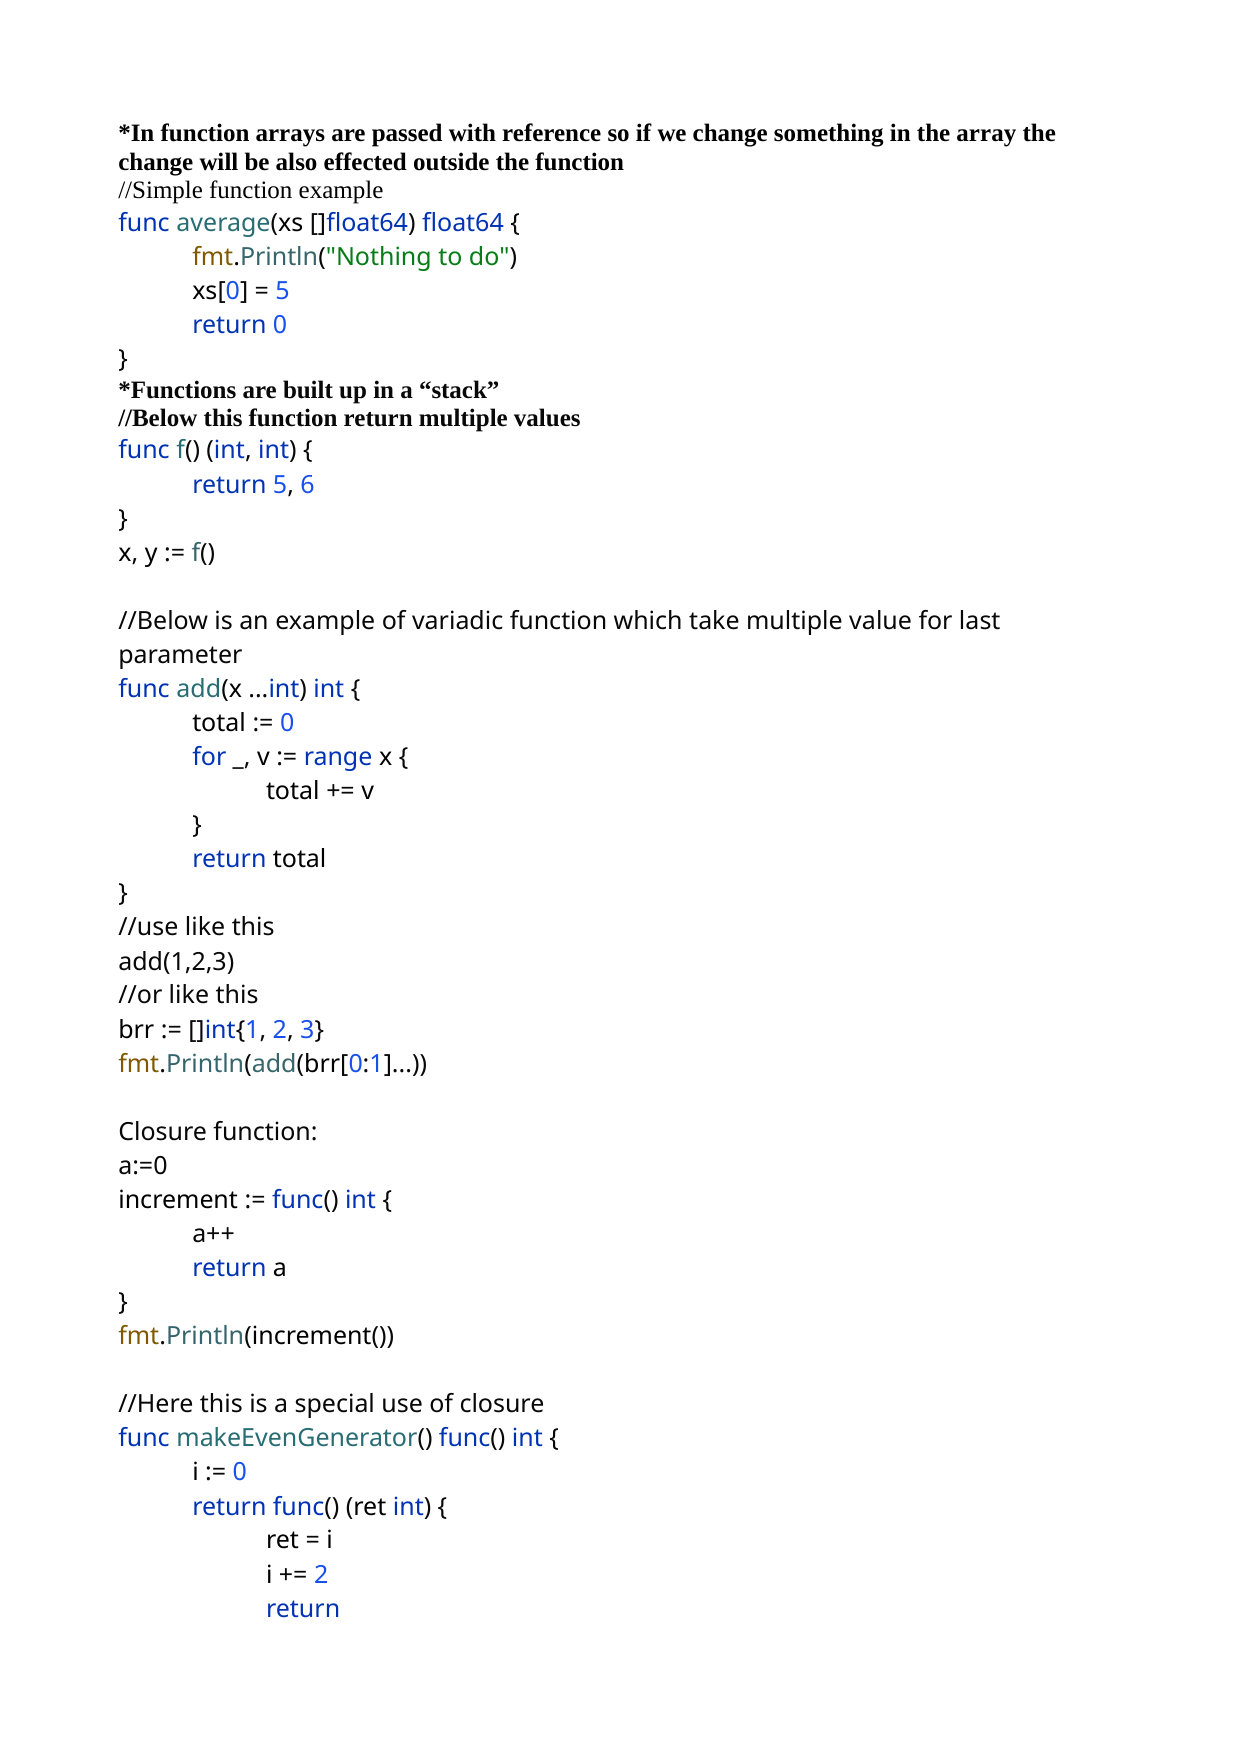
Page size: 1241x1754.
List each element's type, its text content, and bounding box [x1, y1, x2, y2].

text a++ return a } fmt.Println(increment()) [118, 1216, 1122, 1352]
text //Simple function example [118, 176, 1122, 204]
text //Here this is a special use of closure [118, 1386, 1122, 1420]
text a:=0 [118, 1147, 1122, 1182]
text x, y := f() [118, 534, 1122, 568]
text //Below this function return multiple values [118, 403, 1122, 432]
text Closure function: [118, 1113, 1122, 1147]
text //or like this [118, 977, 1122, 1011]
text func makeEvenGenerator() func() int { i := 0 return func() (ret int) { ret = i i += 2 return [118, 1420, 1122, 1624]
text *Functions are built up in a “stack” [118, 375, 1122, 403]
text //use like this [118, 909, 1122, 943]
text increment := func() int { [118, 1182, 1122, 1216]
text add(1,2,3) [118, 943, 1122, 977]
text //Below is an example of variadic function which take multiple value for last parameter [118, 602, 1122, 671]
text func add(x ...int) int { total := 0 for _, v := range x { total += v } return total } [118, 671, 1122, 909]
text func average(xs []float64) float64 { fmt.Println("Nothing to do") xs[0] = 5 return 0 } [118, 204, 1122, 375]
text *In function arrays are passed with reference so if we change something in the array the change will be also effected outside the function [118, 118, 1122, 176]
text func f() (int, int) { return 5, 6 } [118, 432, 1122, 534]
text brr := []int{1, 2, 3} fmt.Println(add(brr[0:1]...)) [118, 1011, 1122, 1079]
